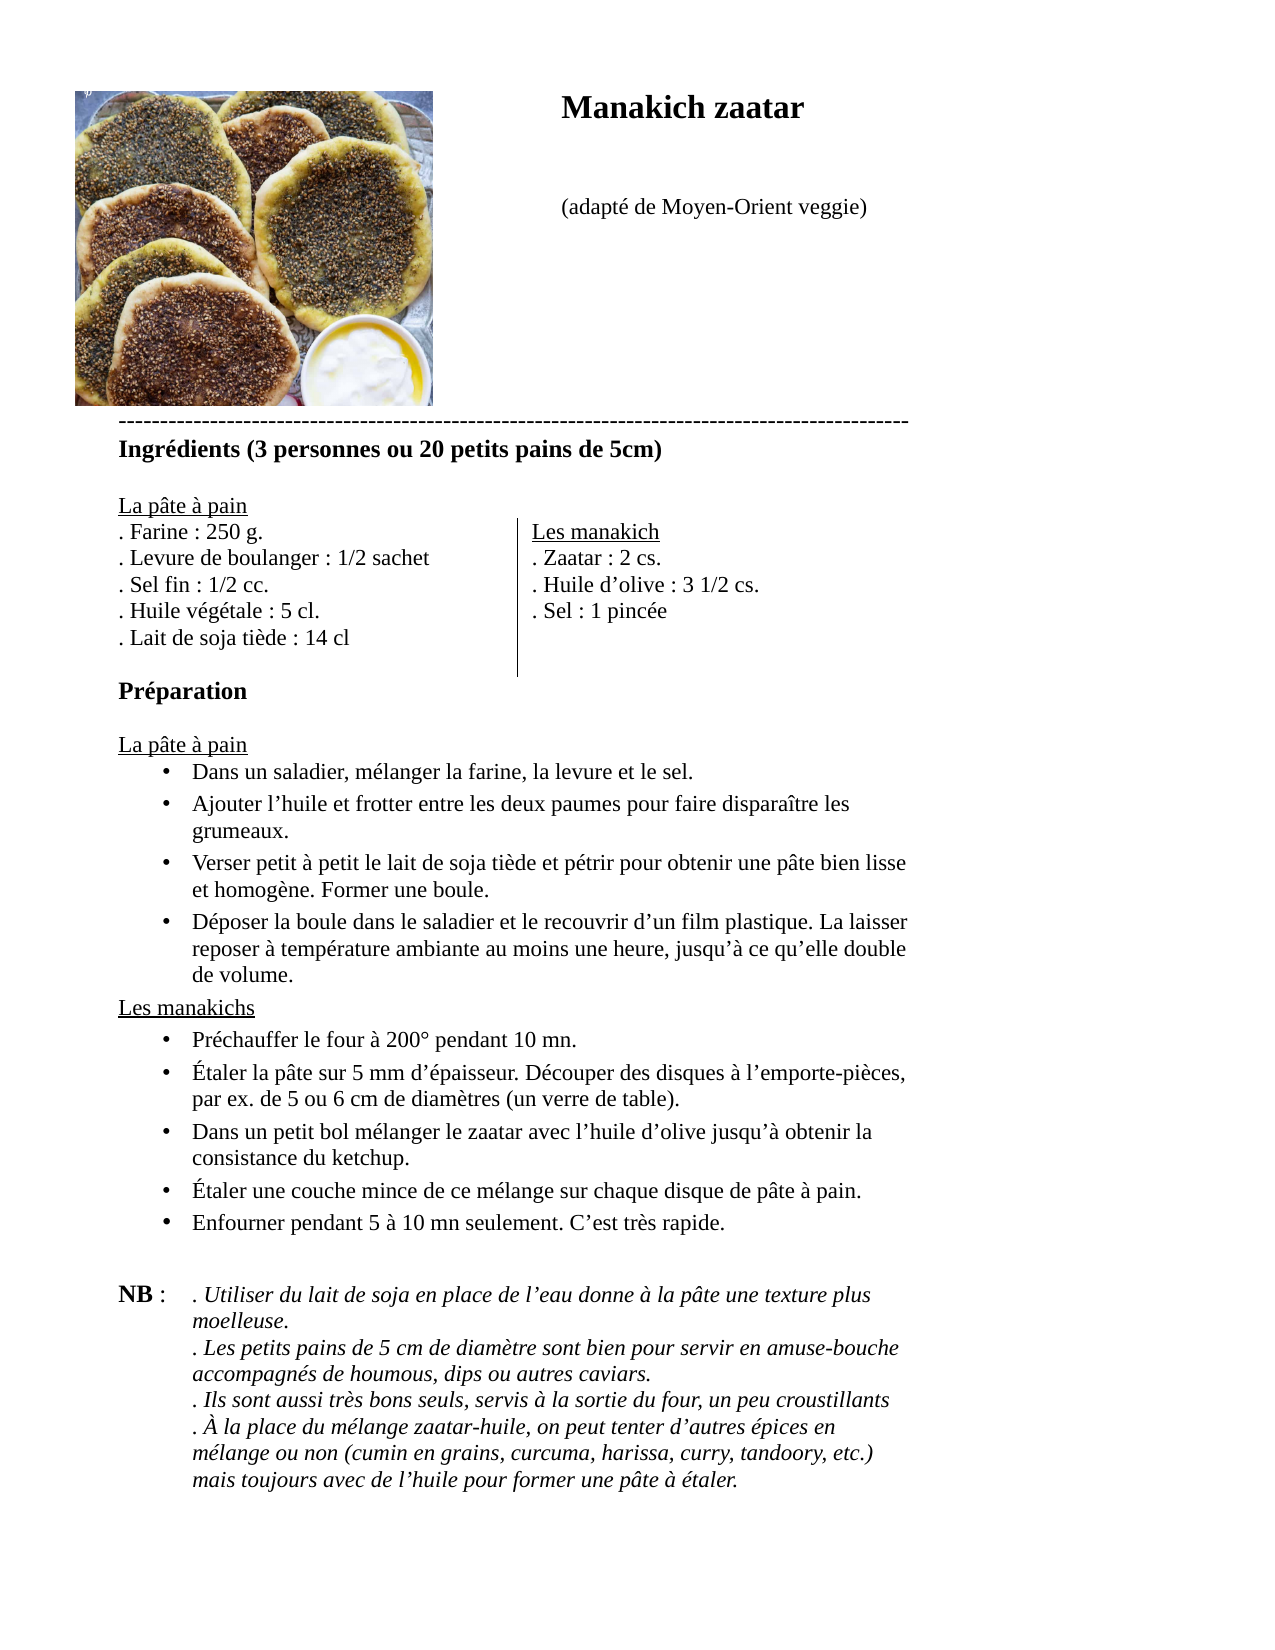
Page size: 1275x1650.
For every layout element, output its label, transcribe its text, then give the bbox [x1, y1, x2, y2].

text Les manakichs [118, 993, 916, 1020]
text . Sel : 1 pincée [532, 597, 916, 623]
text . Huile végétale : 5 cl. [118, 597, 502, 623]
list Étaler la pâte sur 5 mm d’épaisseur. Découper des disques à l’emporte-pièces, par ex. de 5 ou 6 cm de diamètres (un verre de table). [162, 1059, 916, 1111]
text . À la place du mélange zaatar-huile, on peut tenter d’autres épices en mélange ou non (cumin en grains, curcuma, harissa, curry, tandoory, etc.) mais toujours avec de l’huile pour former une pâte à étaler. [118, 1413, 916, 1492]
text . Levure de boulanger : 1/2 sachet [118, 544, 502, 571]
list Étaler une couche mince de ce mélange sur chaque disque de pâte à pain. [162, 1177, 916, 1203]
list Enfourner pendant 5 à 10 mn seulement. C’est très rapide. [162, 1209, 916, 1236]
text (adapté de Moyen-Orient veggie) [433, 184, 916, 222]
text . Sel fin : 1/2 cc. [118, 571, 502, 597]
text . Lait de soja tiède : 14 cl [118, 623, 502, 650]
list Dans un petit bol mélanger le zaatar avec l’huile d’olive jusqu’à obtenir la consistance du ketchup. [162, 1118, 916, 1170]
text Ingrédients (3 personnes ou 20 petits pains de 5cm) [118, 434, 916, 463]
text La pâte à pain [118, 731, 916, 758]
list Ajouter l’huile et frotter entre les deux paumes pour faire disparaître les grumeaux. [162, 790, 916, 843]
text moelleuse. [118, 1307, 916, 1334]
list Préchauffer le four à 200° pendant 10 mn. [162, 1026, 916, 1052]
text . Huile d’olive : 3 1/2 cs. [532, 571, 916, 597]
list Déposer la boule dans le saladier et le recouvrir d’un film plastique. La laisser reposer à température ambiante au moins une heure, jusqu’à ce qu’elle double de volume. [162, 908, 916, 987]
picture [75, 91, 433, 406]
list Dans un saladier, mélanger la farine, la levure et le sel. [162, 758, 916, 784]
text . Les petits pains de 5 cm de diamètre sont bien pour servir en amuse-bouche accompagnés de houmous, dips ou autres caviars. [118, 1334, 916, 1387]
list Verser petit à petit le lait de soja tiède et pétrir pour obtenir une pâte bien lisse et homogène. Former une boule. [162, 849, 916, 902]
text . Farine : 250 g. [118, 518, 502, 544]
text ----------------------------------------------------------------------------------------------- [118, 373, 916, 434]
text Manakich zaatar [118, 88, 916, 126]
text . Ils sont aussi très bons seuls, servis à la sortie du four, un peu croustillants [118, 1387, 916, 1413]
text Préparation [118, 676, 916, 705]
text . Zaatar : 2 cs. [532, 544, 916, 571]
text Les manakich [532, 518, 916, 544]
text NB : . Utiliser du lait de soja en place de l’eau donne à la pâte une texture plus [118, 1279, 916, 1307]
text La pâte à pain [118, 492, 916, 518]
